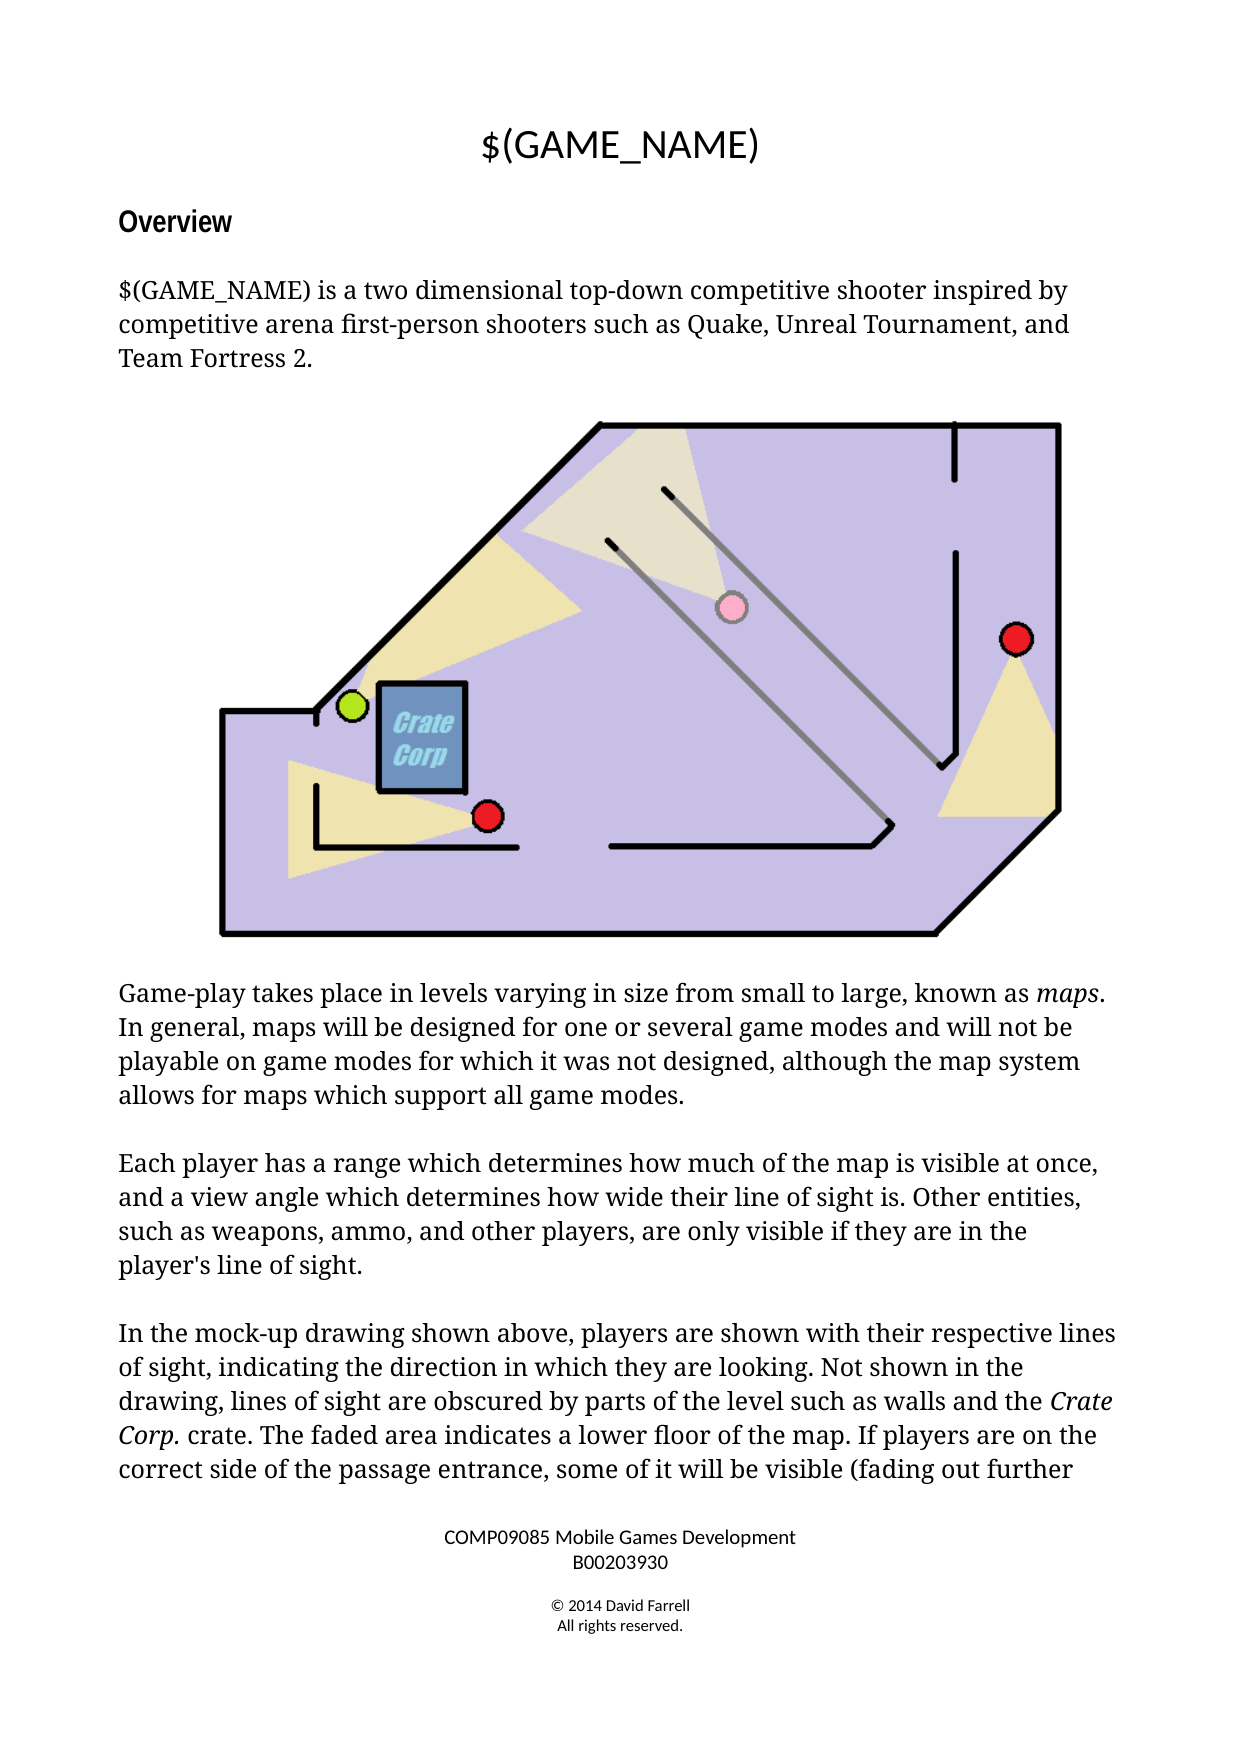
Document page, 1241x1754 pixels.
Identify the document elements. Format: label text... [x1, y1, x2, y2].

text Game-play takes place in levels varying in size from small to large, known as maps. In general, maps will be designed for one or several game modes and will not be playable on game modes for which it was not designed, although the map system allows for maps which support all game modes. [118, 976, 1122, 1111]
text Each player has a range which determines how much of the map is visible at once, and a view angle which determines how wide their line of sight is. Other entities, such as weapons, ammo, and other players, are only visible if they are in the player's line of sight. [118, 1146, 1122, 1282]
text Overview [118, 203, 1122, 239]
picture [118, 375, 1123, 976]
text $(GAME_NAME) [118, 118, 1122, 169]
text In the mock-up drawing shown above, players are shown with their respective lines of sight, indicating the direction in which they are looking. Not shown in the drawing, lines of sight are obscured by parts of the level such as walls and the Crate Corp. crate. The faded area indicates a lower floor of the map. If players are on the correct side of the passage entrance, some of it will be visible (fading out further [118, 1316, 1122, 1486]
text $(GAME_NAME) is a two dimensional top-down competitive shooter inspired by competitive arena first-person shooters such as Quake, Unreal Tournament, and Team Fortress 2. [118, 273, 1122, 375]
